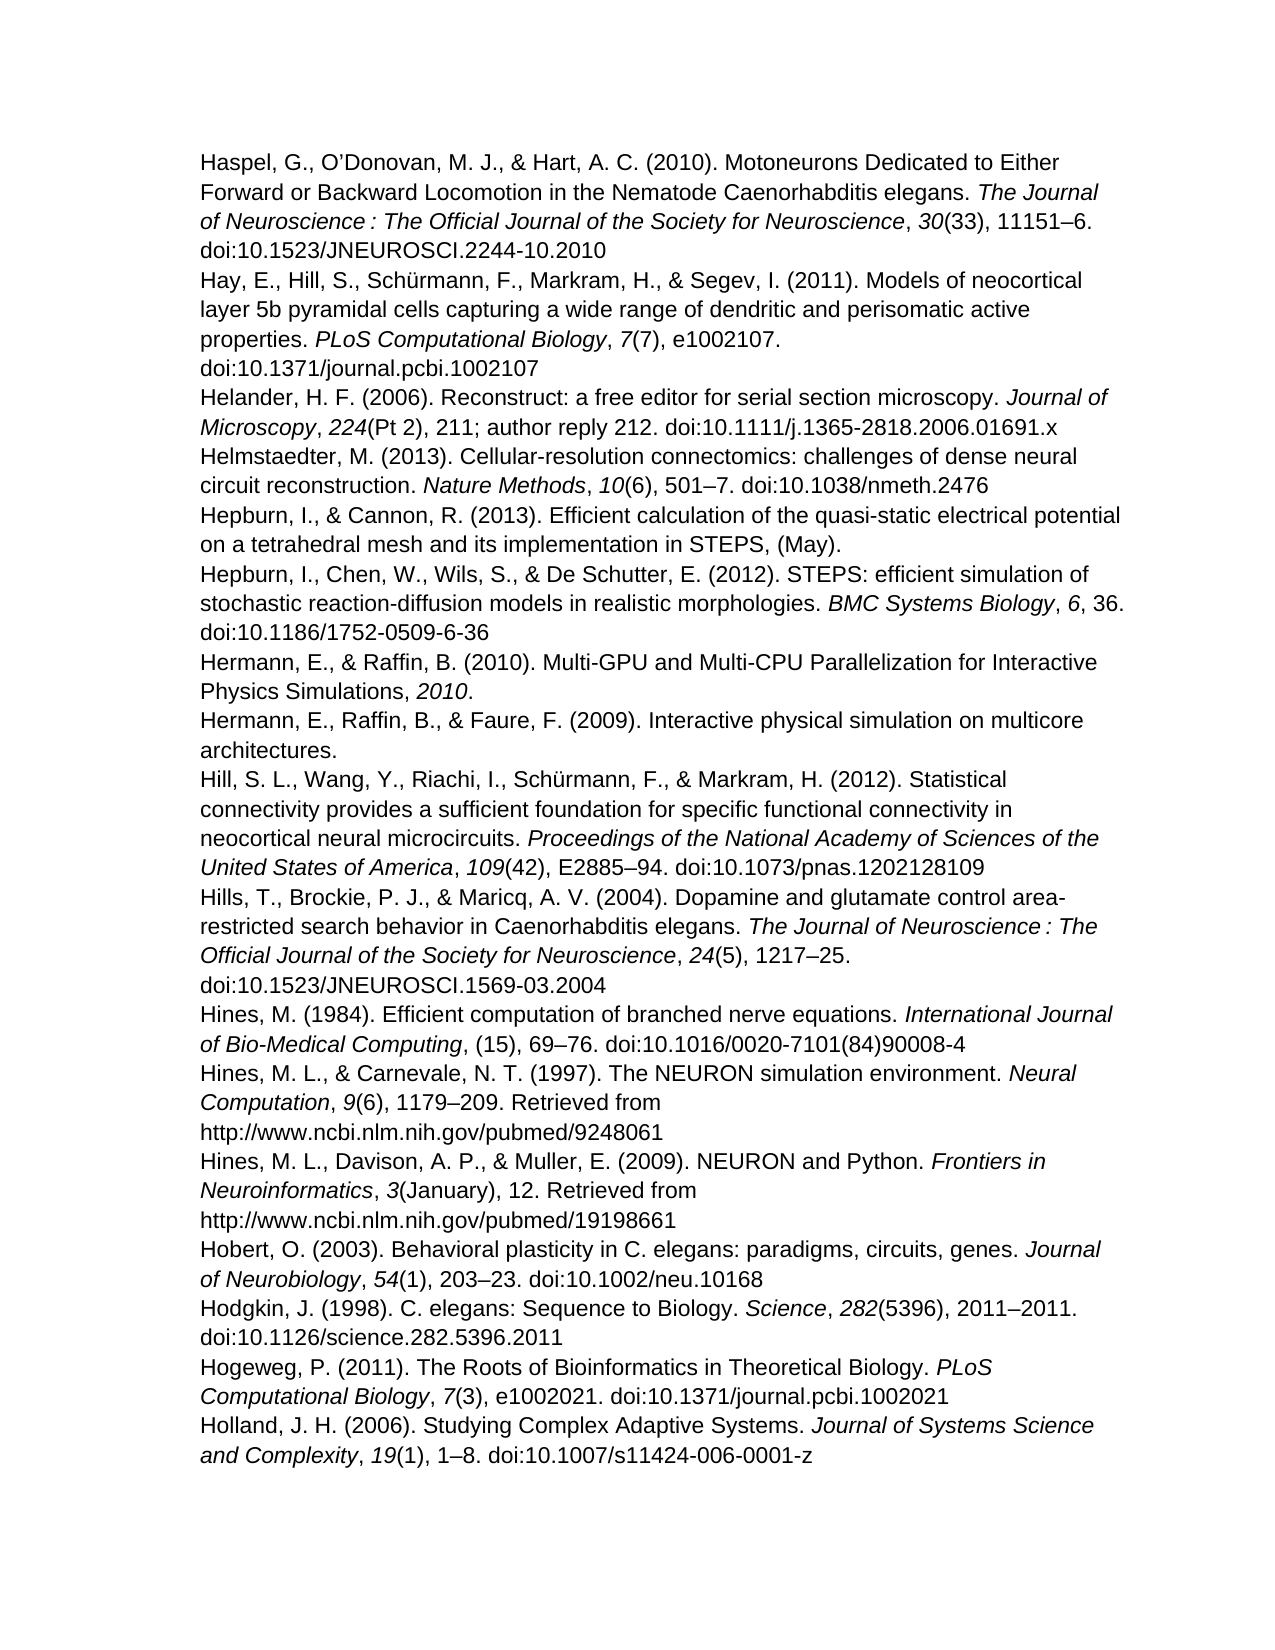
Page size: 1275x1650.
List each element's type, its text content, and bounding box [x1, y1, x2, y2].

text Hills, T., Brockie, P. J., & Maricq, A. V. (2004). Dopamine and glutamate control area-restricted search behavior in Caenorhabditis elegans. The Journal of Neuroscience : The Official Journal of the Society for Neuroscience, 24(5), 1217–25. doi:10.1523/JNEUROSCI.1569-03.2004 [200, 884, 1125, 998]
text Hines, M. (1984). Efficient computation of branched nerve equations. International Journal of Bio-Medical Computing, (15), 69–76. doi:10.1016/0020-7101(84)90008-4 [200, 1002, 1125, 1057]
text Hepburn, I., Chen, W., Wils, S., & De Schutter, E. (2012). STEPS: efficient simulation of stochastic reaction-diffusion models in realistic morphologies. BMC Systems Biology, 6, 36. doi:10.1186/1752-0509-6-36 [200, 561, 1125, 646]
text Haspel, G., O’Donovan, M. J., & Hart, A. C. (2010). Motoneurons Dedicated to Either Forward or Backward Locomotion in the Nematode Caenorhabditis elegans. The Journal of Neuroscience : The Official Journal of the Society for Neuroscience, 30(33), 11151–6. doi:10.1523/JNEUROSCI.2244-10.2010 [200, 150, 1125, 264]
text Hines, M. L., & Carnevale, N. T. (1997). The NEURON simulation environment. Neural Computation, 9(6), 1179–209. Retrieved from http://www.ncbi.nlm.nih.gov/pubmed/9248061 [200, 1061, 1125, 1145]
text Hodgkin, J. (1998). C. elegans: Sequence to Biology. Science, 282(5396), 2011–2011. doi:10.1126/science.282.5396.2011 [200, 1296, 1125, 1351]
text Hay, E., Hill, S., Schürmann, F., Markram, H., & Segev, I. (2011). Models of neocortical layer 5b pyramidal cells capturing a wide range of dendritic and perisomatic active properties. PLoS Computational Biology, 7(7), e1002107. doi:10.1371/journal.pcbi.1002107 [200, 267, 1125, 381]
text Helmstaedter, M. (2013). Cellular-resolution connectomics: challenges of dense neural circuit reconstruction. Nature Methods, 10(6), 501–7. doi:10.1038/nmeth.2476 [200, 444, 1125, 499]
text Hines, M. L., Davison, A. P., & Muller, E. (2009). NEURON and Python. Frontiers in Neuroinformatics, 3(January), 12. Retrieved from http://www.ncbi.nlm.nih.gov/pubmed/19198661 [200, 1149, 1125, 1233]
text Hobert, O. (2003). Behavioral plasticity in C. elegans: paradigms, circuits, genes. Journal of Neurobiology, 54(1), 203–23. doi:10.1002/neu.10168 [200, 1237, 1125, 1292]
text Helander, H. F. (2006). Reconstruct: a free editor for serial section microscopy. Journal of Microscopy, 224(Pt 2), 211; author reply 212. doi:10.1111/j.1365-2818.2006.01691.x [200, 385, 1125, 440]
text Hepburn, I., & Cannon, R. (2013). Efficient calculation of the quasi-static electrical potential on a tetrahedral mesh and its implementation in STEPS, (May). [200, 502, 1125, 557]
text Holland, J. H. (2006). Studying Complex Adaptive Systems. Journal of Systems Science and Complexity, 19(1), 1–8. doi:10.1007/s11424-006-0001-z [200, 1413, 1125, 1468]
text Hermann, E., Raffin, B., & Faure, F. (2009). Interactive physical simulation on multicore architectures. [200, 708, 1125, 763]
text Hermann, E., & Raffin, B. (2010). Multi-GPU and Multi-CPU Parallelization for Interactive Physics Simulations, 2010. [200, 649, 1125, 704]
text Hill, S. L., Wang, Y., Riachi, I., Schürmann, F., & Markram, H. (2012). Statistical connectivity provides a sufficient foundation for specific functional connectivity in neocortical neural microcircuits. Proceedings of the National Academy of Sciences of the United States of America, 109(42), E2885–94. doi:10.1073/pnas.1202128109 [200, 767, 1125, 881]
text Hogeweg, P. (2011). The Roots of Bioinformatics in Theoretical Biology. PLoS Computational Biology, 7(3), e1002021. doi:10.1371/journal.pcbi.1002021 [200, 1354, 1125, 1409]
